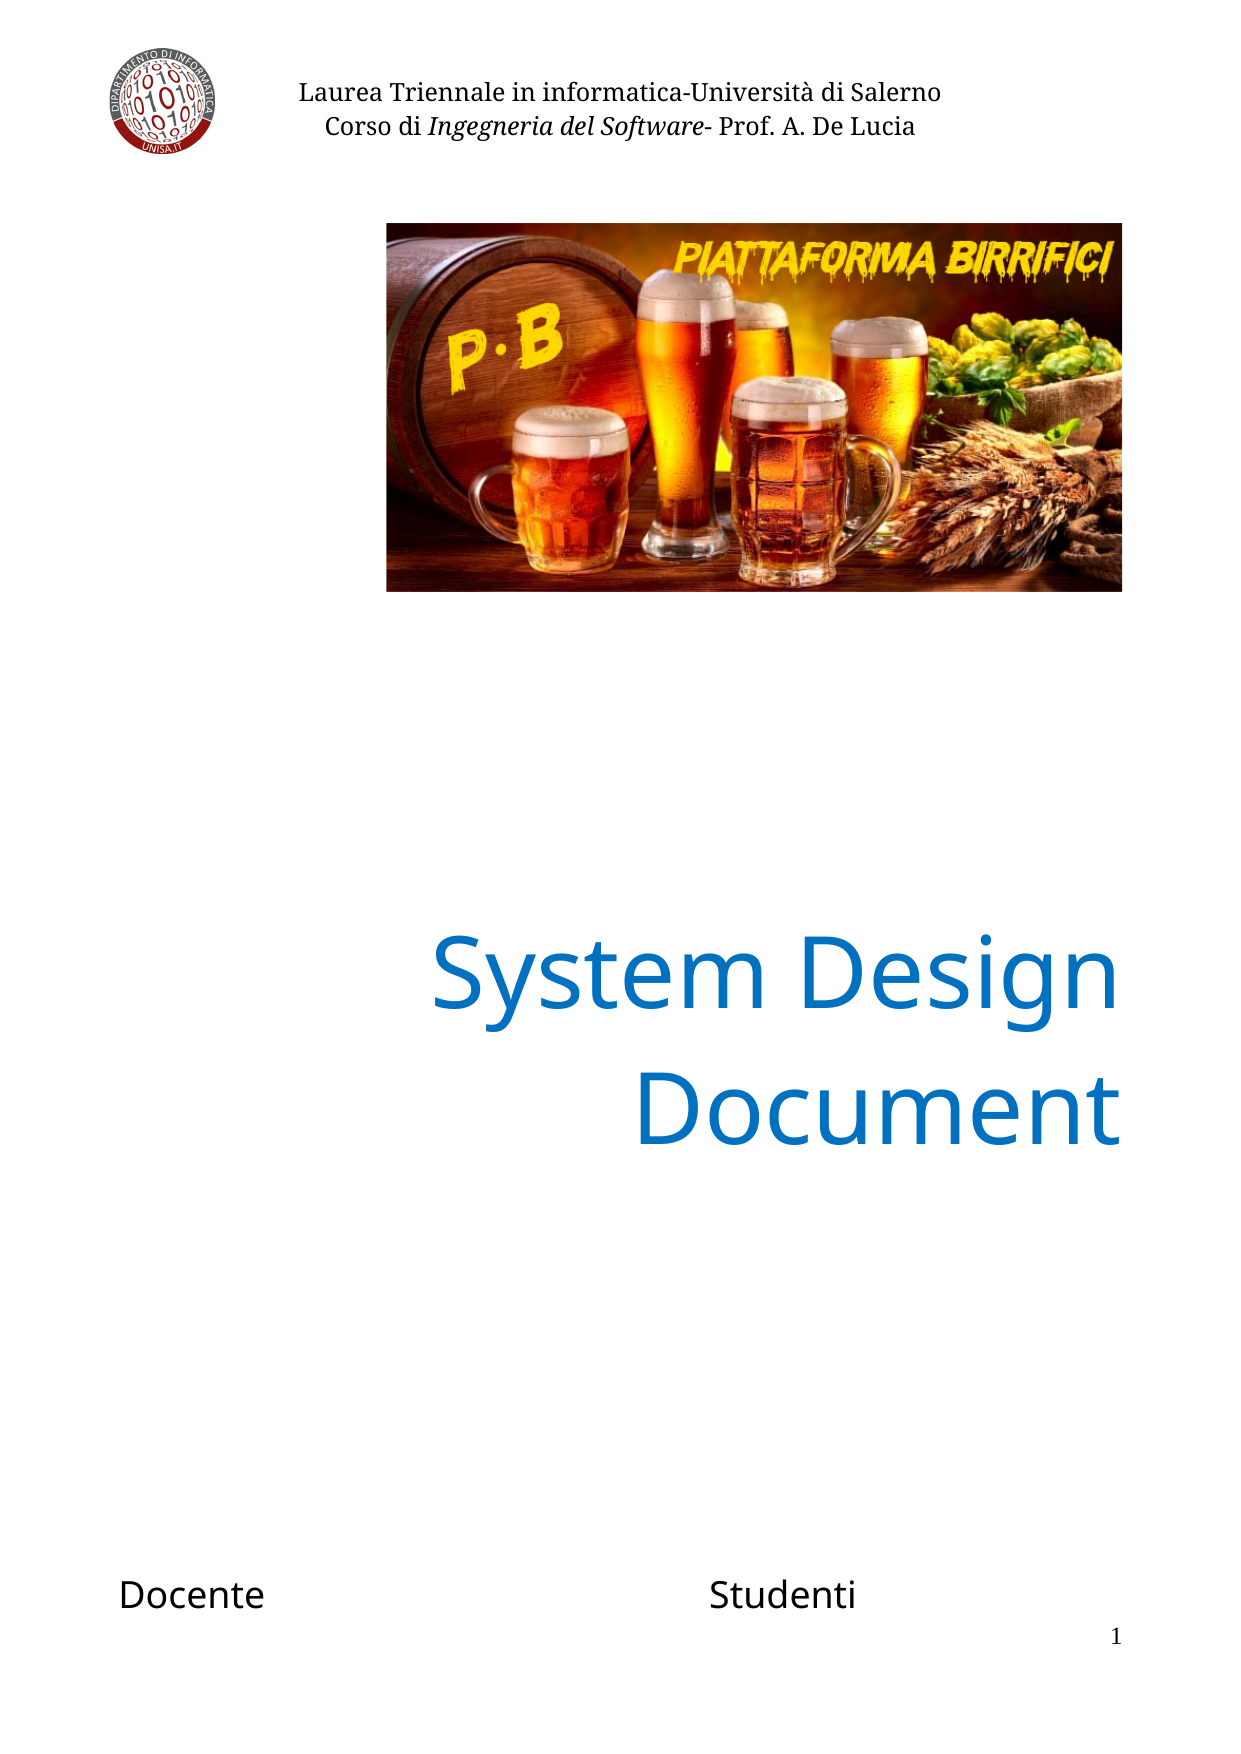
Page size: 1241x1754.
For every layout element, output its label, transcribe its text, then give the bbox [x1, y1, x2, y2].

text Docente Studenti [118, 1568, 1122, 1619]
text System Design Document [118, 902, 1122, 1174]
